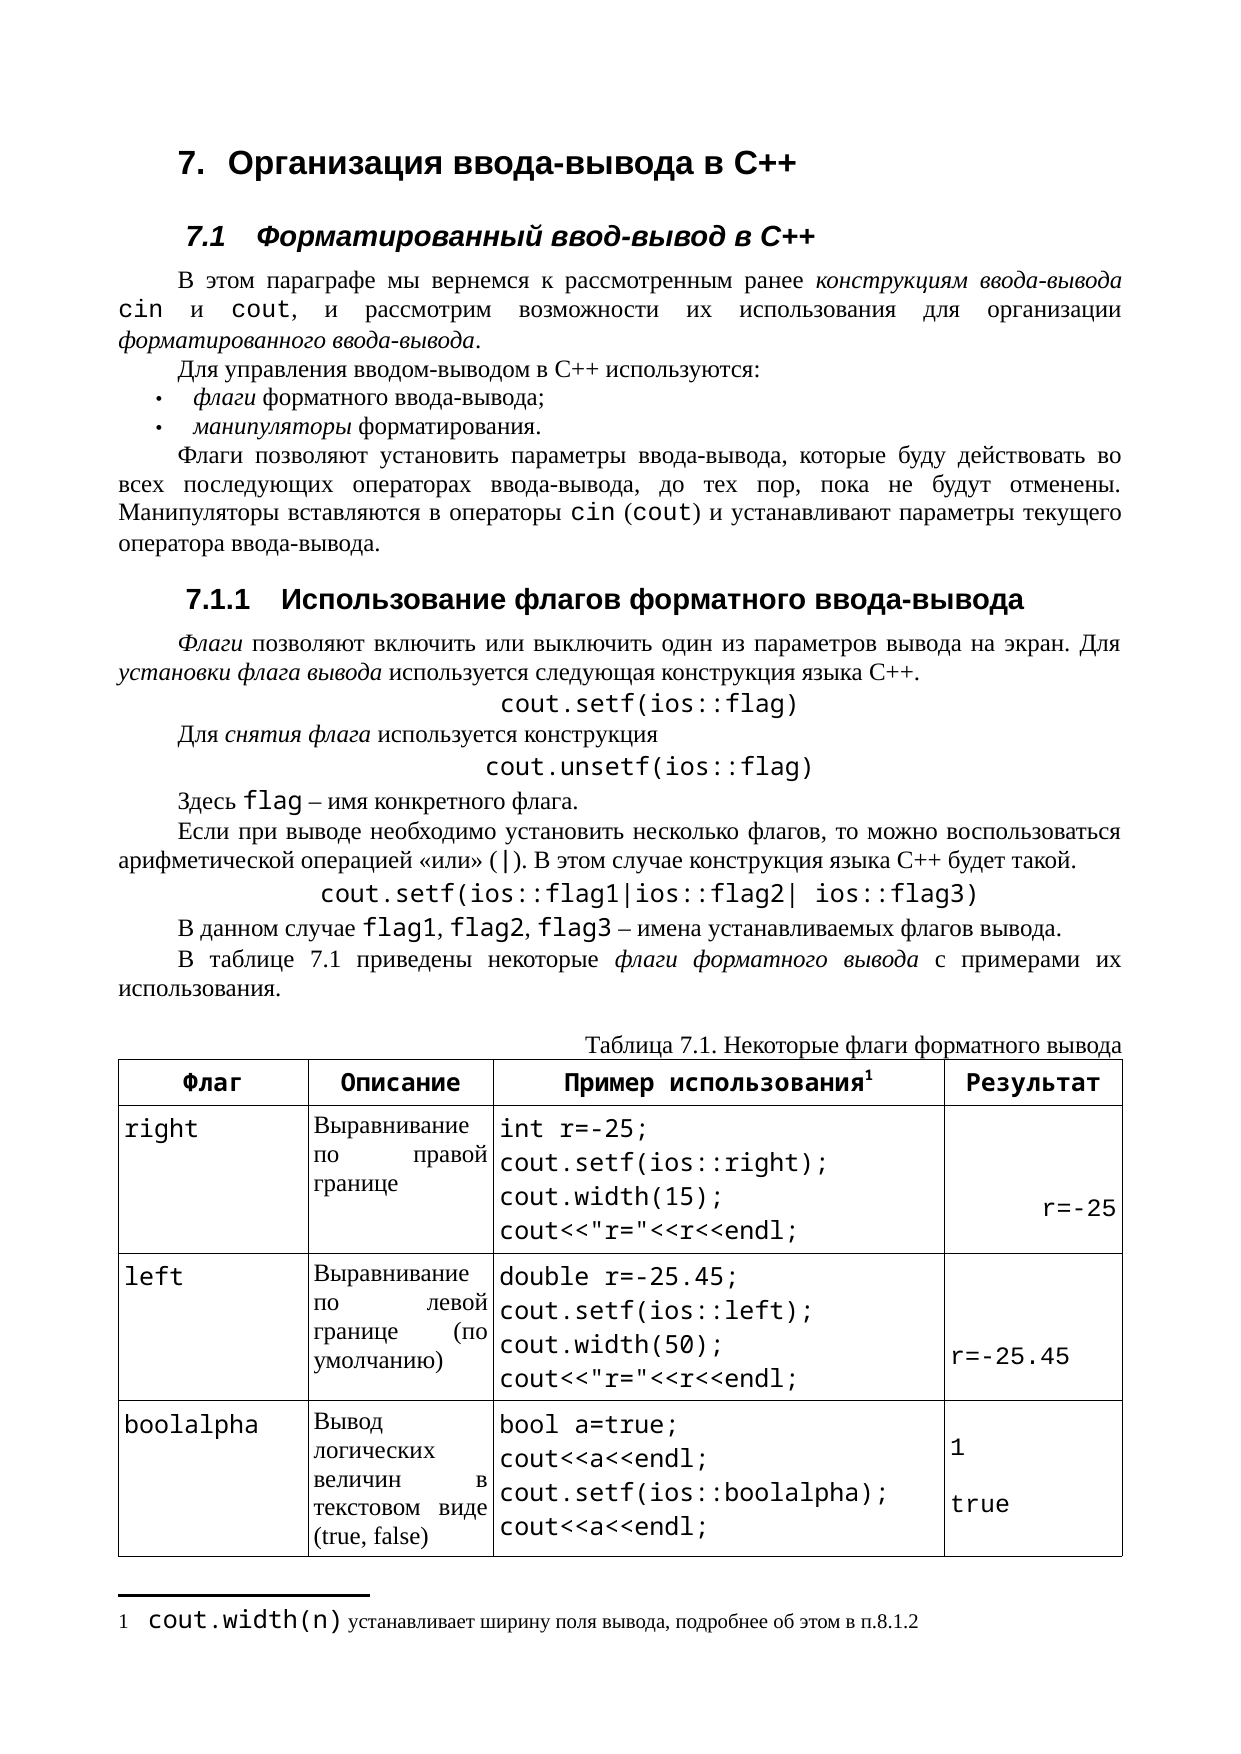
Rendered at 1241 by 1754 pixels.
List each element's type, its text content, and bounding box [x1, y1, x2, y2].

text Флаги позволяют установить параметры ввода-вывода, которые буду действовать во всех последующих операторах ввода-вывода, до тех пор, пока не будут отменены. Манипуляторы вставляются в операторы cin (cout) и устанавливают параметры текущего оператора ввода-вывода. [118, 440, 1122, 557]
table_cell boolalpha [119, 1401, 308, 1556]
table_cell 1 true [945, 1401, 1122, 1556]
text Если при выводе необходимо установить несколько флагов, то можно воспользоваться арифметической операцией «или» (|). В этом случае конструкция языка C++ будет такой. [118, 816, 1122, 876]
table_cell double r=-25.45; cout.setf(ios::left); cout.width(50); cout<<"r="<<r<<endl; [494, 1254, 944, 1400]
table_cell right [119, 1106, 308, 1253]
table_cell r=-25.45 [945, 1254, 1122, 1400]
table_header Флаг [119, 1060, 308, 1105]
table_cell Вывод логических величин в текстовом виде (true, false) [309, 1401, 493, 1556]
table_header Результат [945, 1060, 1122, 1105]
table_cell int r=-25; cout.setf(ios::right); cout.width(15); cout<<"r="<<r<<endl; [494, 1106, 944, 1253]
table_cell left [119, 1254, 308, 1400]
text cout.unsetf(ios::flag) [118, 748, 1122, 782]
text В таблице 7.1 приведены некоторые флаги форматного вывода с примерами их использования. [118, 944, 1122, 1002]
table_cell Выравнивание по правой границе [309, 1106, 493, 1253]
table_cell bool a=true; cout<<a<<endl; cout.setf(ios::boolalpha); cout<<a<<endl; [494, 1401, 944, 1556]
text В этом параграфе мы вернемся к рассмотренным ранее конструкциям ввода-вывода cin и cout, и рассмотрим возможности их использования для организации форматированного ввода-вывода. [118, 265, 1122, 354]
table_header Описание [309, 1060, 493, 1105]
text cout.setf(ios::flag) [118, 686, 1122, 719]
table_header Пример использования [494, 1060, 944, 1105]
subtitle Организация ввода-вывода в C++ [118, 143, 1122, 182]
list флаги форматного ввода-вывода; [156, 382, 1122, 411]
table_cell r=-25 [945, 1106, 1122, 1253]
subtitle Использование флагов форматного ввода-вывода [118, 582, 1122, 616]
text Для управления вводом-выводом в C++ используются: [118, 354, 1122, 382]
list манипуляторы форматирования. [156, 411, 1122, 440]
text Флаги позволяют включить или выключить один из параметров вывода на экран. Для установки флага вывода используется следующая конструкция языка C++. [118, 628, 1122, 686]
text Для снятия флага используется конструкция [118, 719, 1122, 748]
text cout.setf(ios::flag1|ios::flag2| ios::flag3) [118, 876, 1122, 910]
text Таблица 7.1. Некоторые флаги форматного вывода [118, 1030, 1122, 1059]
text В данном случае flag1, flag2, flag3 – имена устанавливаемых флагов вывода. [118, 910, 1122, 944]
table_cell Выравнивание по левой границе (по умолчанию) [309, 1254, 493, 1400]
text Здесь flag – имя конкретного флага. [118, 782, 1122, 816]
subtitle Форматированный ввод-вывод в C++ [118, 219, 1122, 253]
